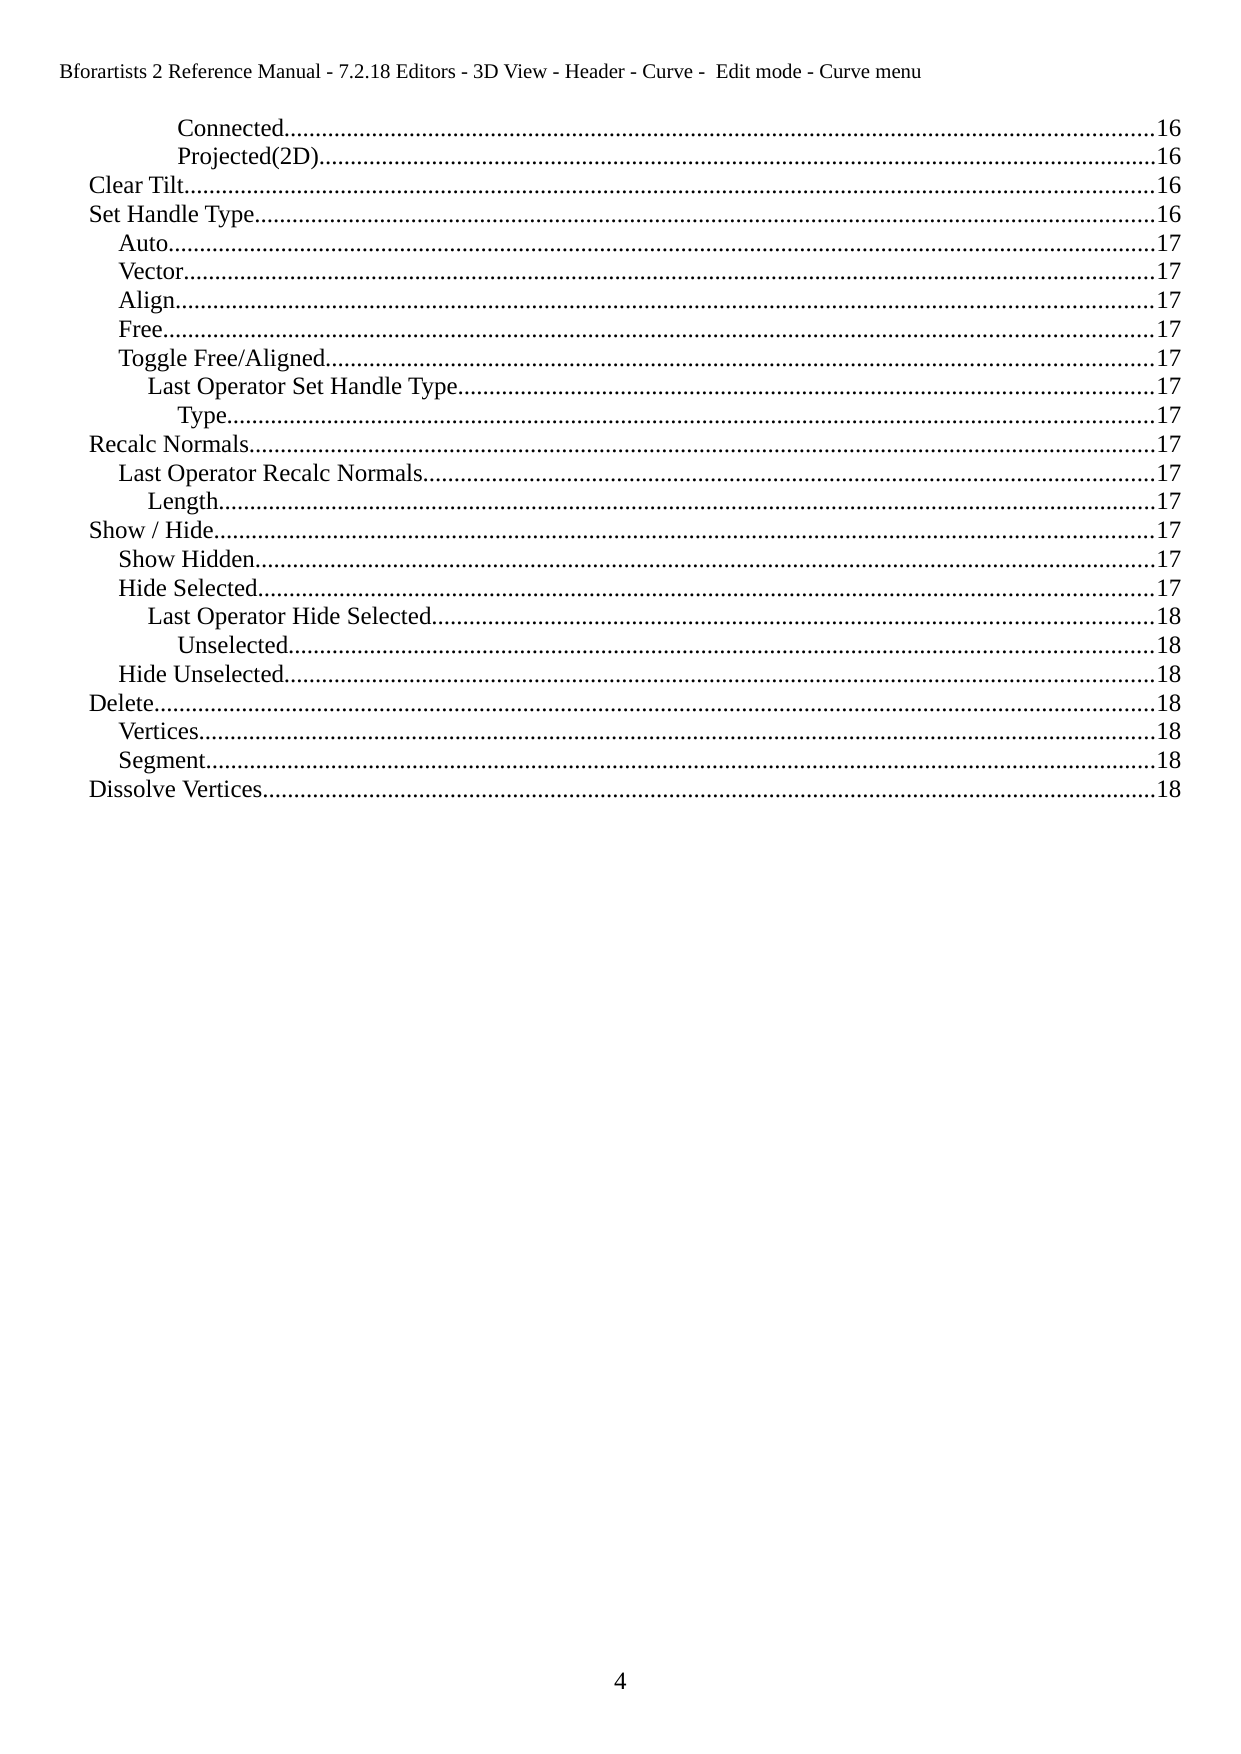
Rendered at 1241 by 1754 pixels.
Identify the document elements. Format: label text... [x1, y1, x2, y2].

text Hide Unselected 18 [118, 659, 1181, 688]
text Set Handle Type 16 [88, 199, 1181, 228]
text Projected(2D) 16 [177, 141, 1181, 170]
text Show Hidden 17 [118, 544, 1181, 573]
text Toggle Free/Aligned 17 [118, 343, 1181, 371]
text Vector 17 [118, 256, 1181, 285]
text Align 17 [118, 285, 1181, 314]
text Last Operator Set Handle Type 17 [147, 371, 1181, 400]
text Dissolve Vertices 18 [88, 774, 1181, 803]
text Last Operator Recalc Normals 17 [118, 458, 1181, 486]
text Vertices 18 [118, 716, 1181, 745]
text Last Operator Hide Selected 18 [147, 601, 1181, 630]
text Recalc Normals 17 [88, 429, 1181, 458]
text Clear Tilt 16 [88, 170, 1181, 199]
text Segment 18 [118, 745, 1181, 774]
text Type 17 [177, 400, 1181, 429]
text Free 17 [118, 314, 1181, 343]
text Unselected 18 [177, 630, 1181, 659]
text Delete 18 [88, 688, 1181, 716]
text Auto 17 [118, 228, 1181, 256]
text Connected 16 [177, 113, 1181, 141]
text Show / Hide 17 [88, 515, 1181, 544]
text Hide Selected 17 [118, 573, 1181, 601]
text Length 17 [147, 486, 1181, 515]
